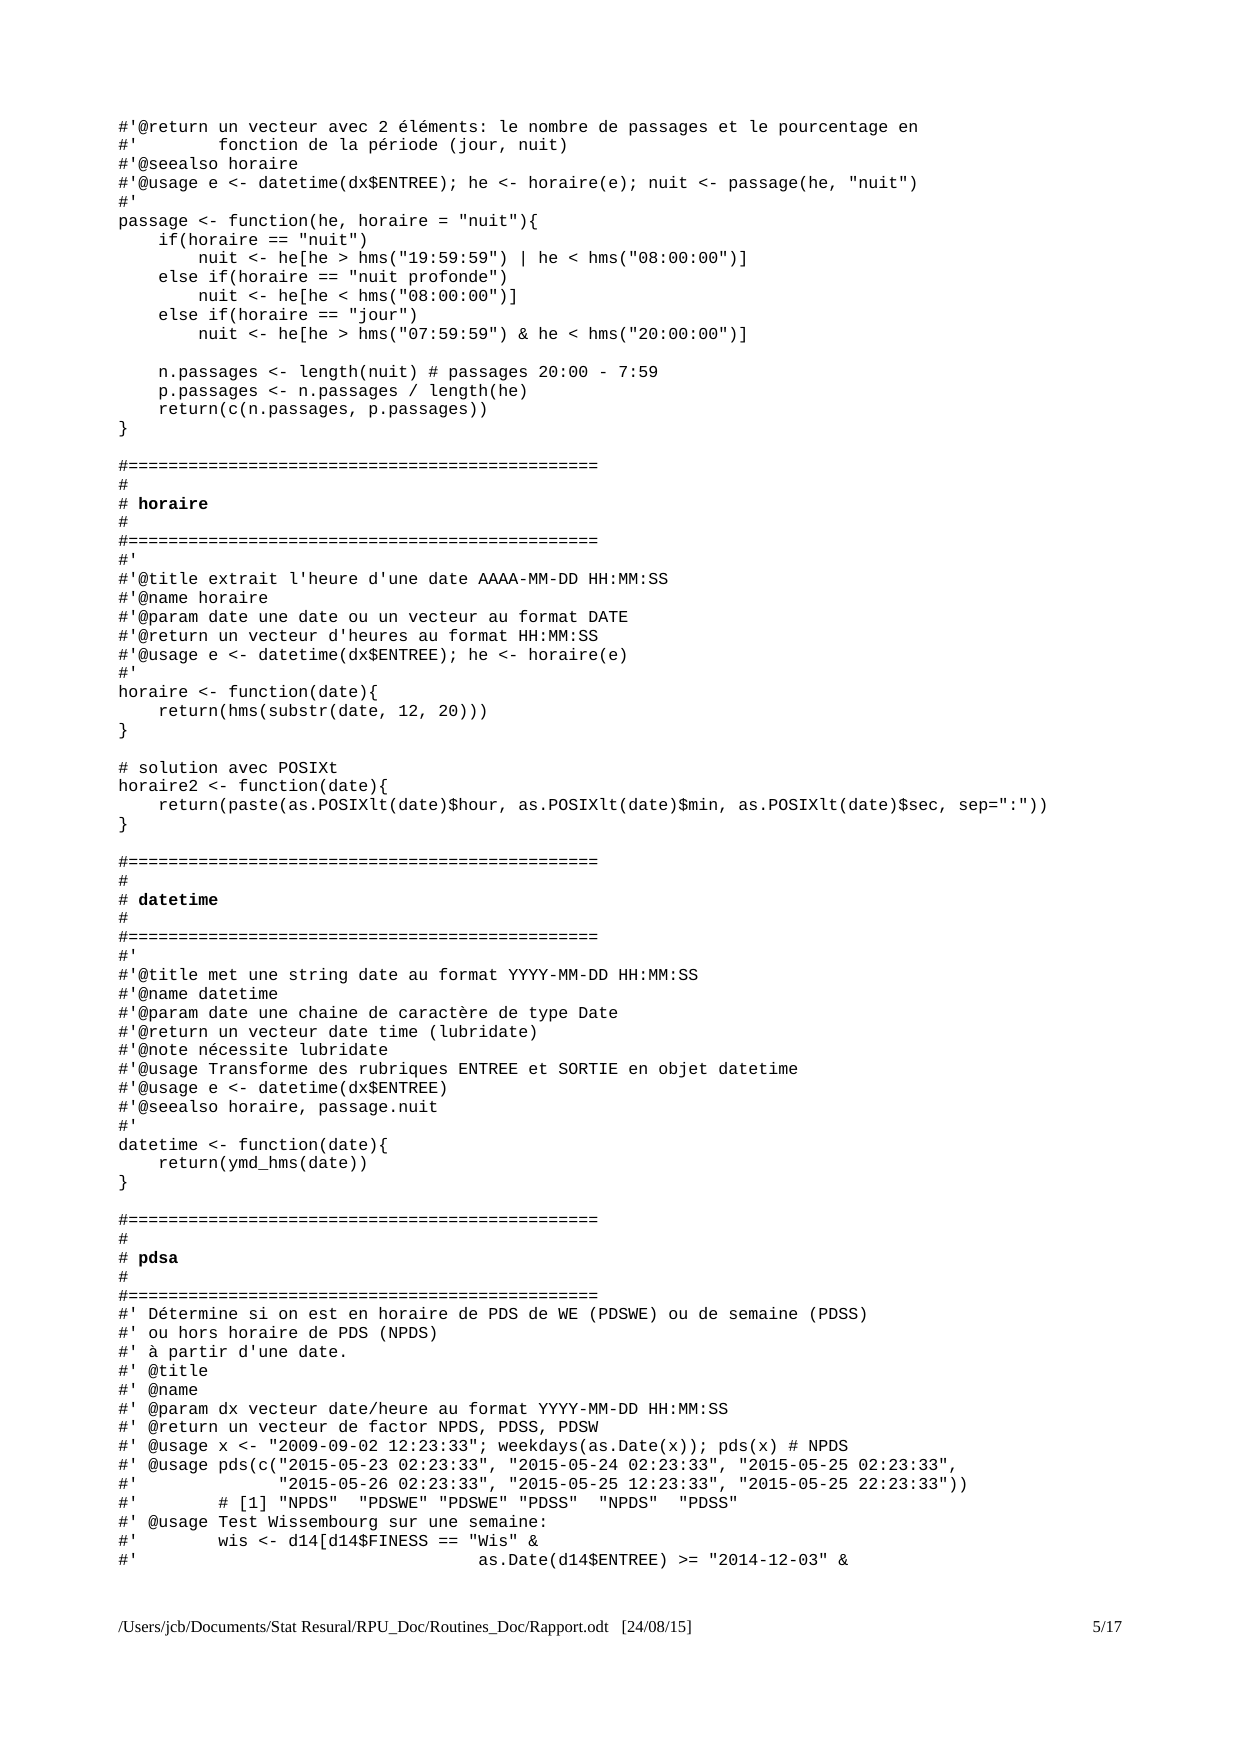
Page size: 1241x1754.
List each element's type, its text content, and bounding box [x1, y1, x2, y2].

text #'@name datetime [118, 985, 1122, 1004]
text #' fonction de la période (jour, nuit) [118, 137, 1122, 156]
text #=============================================== [118, 853, 1122, 872]
text # [118, 872, 1122, 891]
text #' [118, 193, 1122, 212]
text #' à partir d'une date. [118, 1344, 1122, 1362]
text #' [118, 1117, 1122, 1136]
text #' @usage Test Wissembourg sur une semaine: [118, 1513, 1122, 1532]
text #' @return un vecteur de factor NPDS, PDSS, PDSW [118, 1419, 1122, 1438]
text #' # [1] "NPDS" "PDSWE" "PDSWE" "PDSS" "NPDS" "PDSS" [118, 1494, 1122, 1513]
text #=============================================== [118, 1212, 1122, 1231]
text } [118, 1174, 1122, 1193]
text #'@usage e <- datetime(dx$ENTREE); he <- horaire(e) [118, 646, 1122, 665]
text else if(horaire == "nuit profonde") [118, 269, 1122, 288]
text } [118, 816, 1122, 834]
text #'@note nécessite lubridate [118, 1042, 1122, 1061]
text #' @name [118, 1381, 1122, 1400]
text return(hms(substr(date, 12, 20))) [118, 703, 1122, 721]
text #=============================================== [118, 457, 1122, 476]
text #' Détermine si on est en horaire de PDS de WE (PDSWE) ou de semaine (PDSS) [118, 1306, 1122, 1325]
text #'@seealso horaire, passage.nuit [118, 1098, 1122, 1117]
text #=============================================== [118, 533, 1122, 552]
text # horaire [118, 495, 1122, 514]
text else if(horaire == "jour") [118, 307, 1122, 326]
text # solution avec POSIXt [118, 759, 1122, 778]
text #' @usage x <- "2009-09-02 12:23:33"; weekdays(as.Date(x)); pds(x) # NPDS [118, 1438, 1122, 1457]
text #'@usage e <- datetime(dx$ENTREE); he <- horaire(e); nuit <- passage(he, "nuit") [118, 175, 1122, 193]
text nuit <- he[he < hms("08:00:00")] [118, 288, 1122, 307]
text #' [118, 552, 1122, 571]
text #'@param date une chaine de caractère de type Date [118, 1004, 1122, 1023]
text horaire2 <- function(date){ [118, 778, 1122, 797]
text #'@name horaire [118, 589, 1122, 608]
text #'@usage e <- datetime(dx$ENTREE) [118, 1080, 1122, 1098]
text #' "2015-05-26 02:23:33", "2015-05-25 12:23:33", "2015-05-25 22:23:33")) [118, 1476, 1122, 1494]
text #' @title [118, 1362, 1122, 1381]
text #'@title met une string date au format YYYY-MM-DD HH:MM:SS [118, 967, 1122, 985]
text # [118, 514, 1122, 533]
text #'@return un vecteur d'heures au format HH:MM:SS [118, 627, 1122, 646]
text # [118, 910, 1122, 929]
text # [118, 476, 1122, 495]
text p.passages <- n.passages / length(he) [118, 382, 1122, 401]
text #'@param date une date ou un vecteur au format DATE [118, 608, 1122, 627]
text #'@seealso horaire [118, 156, 1122, 175]
text horaire <- function(date){ [118, 684, 1122, 703]
text #' @usage pds(c("2015-05-23 02:23:33", "2015-05-24 02:23:33", "2015-05-25 02:23:33", [118, 1457, 1122, 1476]
text n.passages <- length(nuit) # passages 20:00 - 7:59 [118, 363, 1122, 382]
text #' [118, 665, 1122, 684]
text return(c(n.passages, p.passages)) [118, 401, 1122, 420]
text #=============================================== [118, 1287, 1122, 1306]
text # pdsa [118, 1249, 1122, 1268]
text return(ymd_hms(date)) [118, 1155, 1122, 1174]
text if(horaire == "nuit") [118, 231, 1122, 250]
text } [118, 721, 1122, 740]
text return(paste(as.POSIXlt(date)$hour, as.POSIXlt(date)$min, as.POSIXlt(date)$sec, sep=":")) [118, 797, 1122, 816]
text nuit <- he[he > hms("07:59:59") & he < hms("20:00:00")] [118, 326, 1122, 344]
text #'@return un vecteur date time (lubridate) [118, 1023, 1122, 1042]
text #' wis <- d14[d14$FINESS == "Wis" & [118, 1532, 1122, 1551]
text #'@usage Transforme des rubriques ENTREE et SORTIE en objet datetime [118, 1061, 1122, 1080]
text #=============================================== [118, 929, 1122, 948]
text # datetime [118, 891, 1122, 910]
text # [118, 1231, 1122, 1249]
text nuit <- he[he > hms("19:59:59") | he < hms("08:00:00")] [118, 250, 1122, 269]
text #' as.Date(d14$ENTREE) >= "2014-12-03" & [118, 1551, 1122, 1570]
text #'@return un vecteur avec 2 éléments: le nombre de passages et le pourcentage en [118, 118, 1122, 137]
text #' @param dx vecteur date/heure au format YYYY-MM-DD HH:MM:SS [118, 1400, 1122, 1419]
text #' ou hors horaire de PDS (NPDS) [118, 1325, 1122, 1344]
text #'@title extrait l'heure d'une date AAAA-MM-DD HH:MM:SS [118, 571, 1122, 589]
text datetime <- function(date){ [118, 1136, 1122, 1155]
text passage <- function(he, horaire = "nuit"){ [118, 212, 1122, 231]
text #' [118, 948, 1122, 967]
text # [118, 1268, 1122, 1287]
text } [118, 420, 1122, 439]
